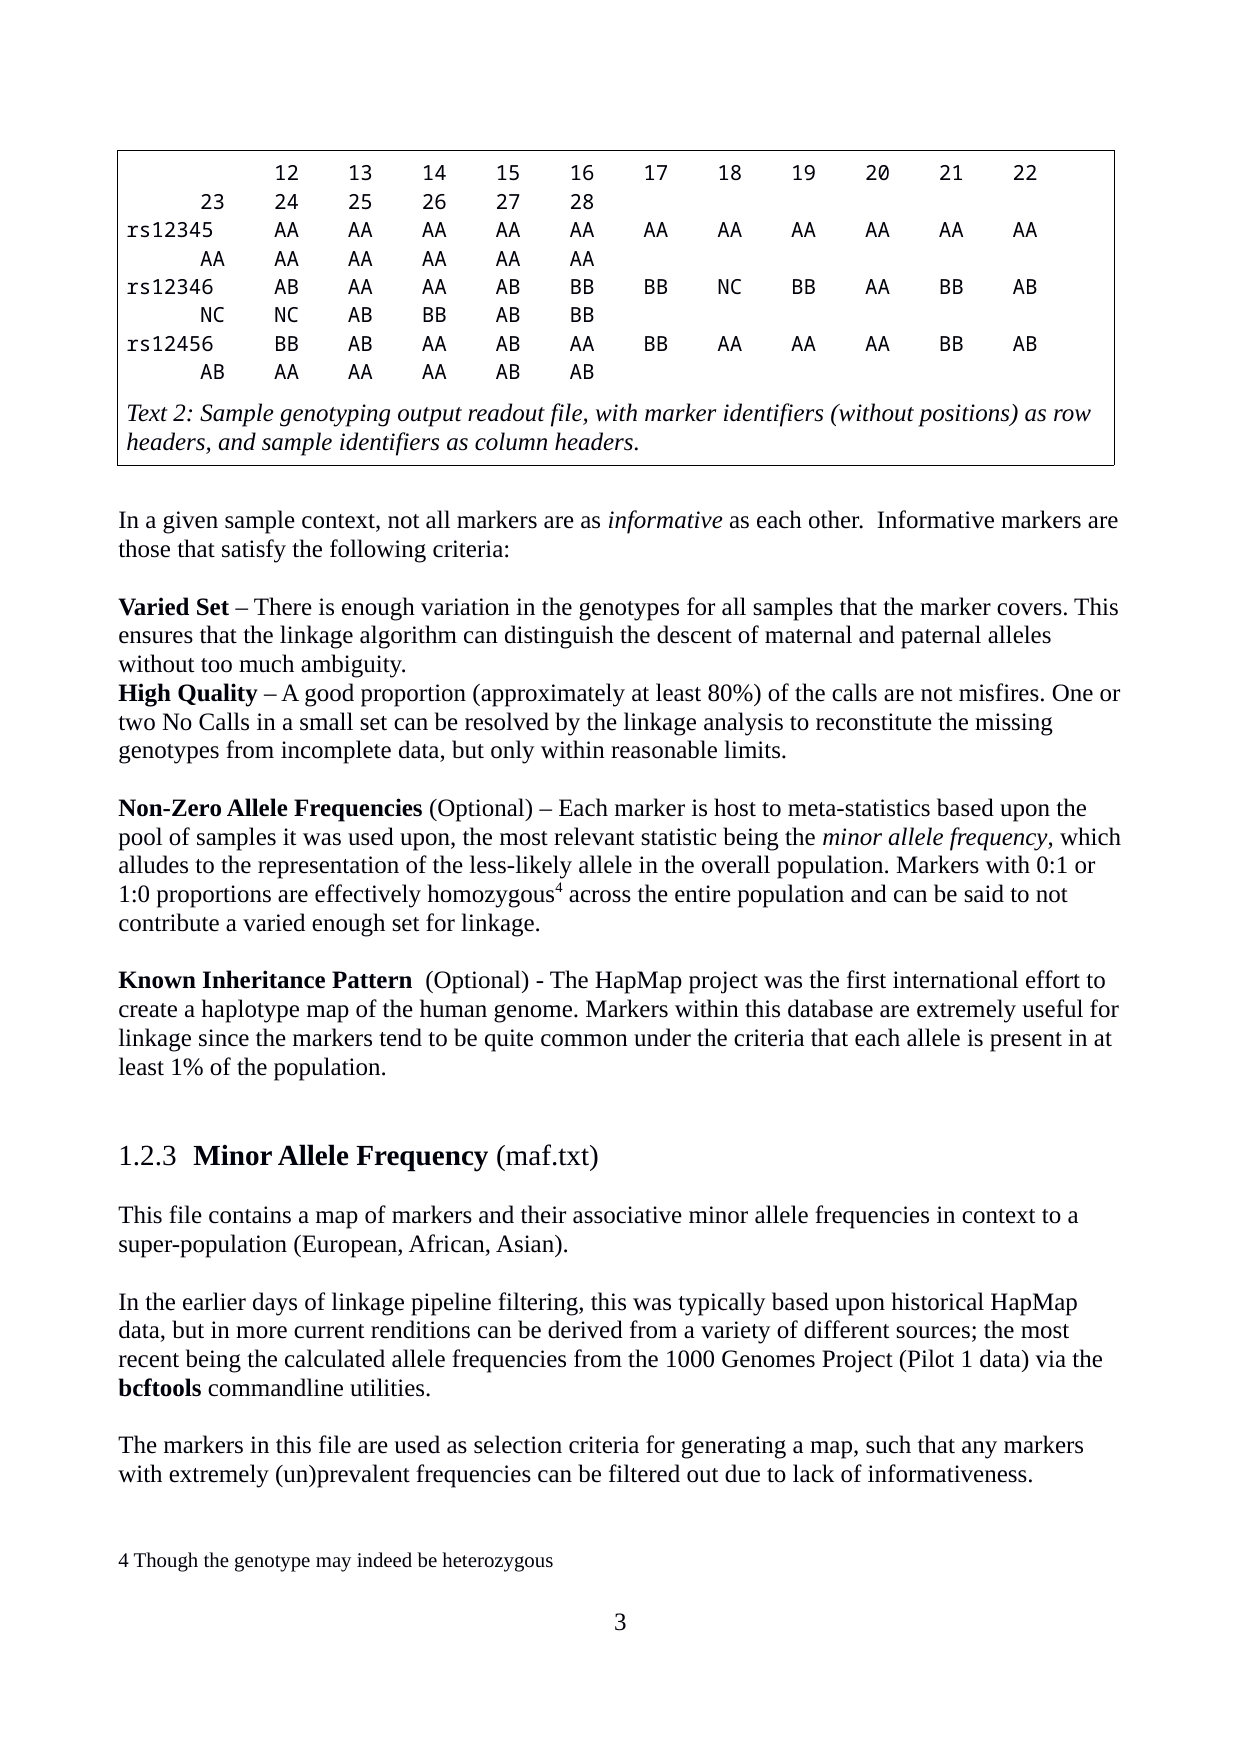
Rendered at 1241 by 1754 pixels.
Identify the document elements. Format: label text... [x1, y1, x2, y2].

text Known Inheritance Pattern (Optional) - The HapMap project was the first international effort to create a haplotype map of the human genome. Markers within this database are extremely useful for linkage since the markers tend to be quite common under the criteria that each allele is present in at least 1% of the population. [118, 966, 1122, 1081]
subtitle Minor Allele Frequency (maf.txt) [118, 1138, 1122, 1172]
text This file contains a map of markers and their associative minor allele frequencies in context to a super-population (European, African, Asian). [118, 1200, 1122, 1258]
text Though the genotype may indeed be heterozygous [118, 1548, 1122, 1572]
text rs12346 AB AA AA AB BB BB NC BB AA BB AB NC NC AB BB AB BB [126, 272, 1105, 329]
text In a given sample context, not all markers are as informative as each other. Informative markers are those that satisfy the following criteria: [118, 506, 1122, 563]
text rs12456 BB AB AA AB AA BB AA AA AA BB AB AB AA AA AA AB AB [126, 329, 1105, 386]
text In the earlier days of linkage pipeline filtering, this was typically based upon historical HapMap data, but in more current renditions can be derived from a variety of different sources; the most recent being the calculated allele frequencies from the 1000 Genomes Project (Pilot 1 data) via the bcftools commandline utilities. [118, 1287, 1122, 1402]
text rs12345 AA AA AA AA AA AA AA AA AA AA AA AA AA AA AA AA AA [126, 215, 1105, 272]
text Text 2: Sample genotyping output readout file, with marker identifiers (without positions) as row headers, and sample identifiers as column headers. [126, 398, 1105, 456]
text 12 13 14 15 16 17 18 19 20 21 22 23 24 25 26 27 28 [126, 158, 1105, 215]
text Varied Set – There is enough variation in the genotypes for all samples that the marker covers. This ensures that the linkage algorithm can distinguish the descent of maternal and paternal alleles without too much ambiguity. [118, 592, 1122, 678]
text High Quality – A good proportion (approximately at least 80%) of the calls are not misfires. One or two No Calls in a small set can be resolved by the linkage analysis to reconstitute the missing genotypes from incomplete data, but only within reasonable limits. [118, 678, 1122, 764]
text Non-Zero Allele Frequencies (Optional) – Each marker is host to meta-statistics based upon the pool of samples it was used upon, the most relevant statistic being the minor allele frequency, which alludes to the representation of the less-likely allele in the overall population. Markers with 0:1 or 1:0 proportions are effectively homozygous across the entire population and can be said to not contribute a varied enough set for linkage. [118, 793, 1122, 937]
text The markers in this file are used as selection criteria for generating a map, such that any markers with extremely (un)prevalent frequencies can be filtered out due to lack of informativeness. [118, 1430, 1122, 1488]
